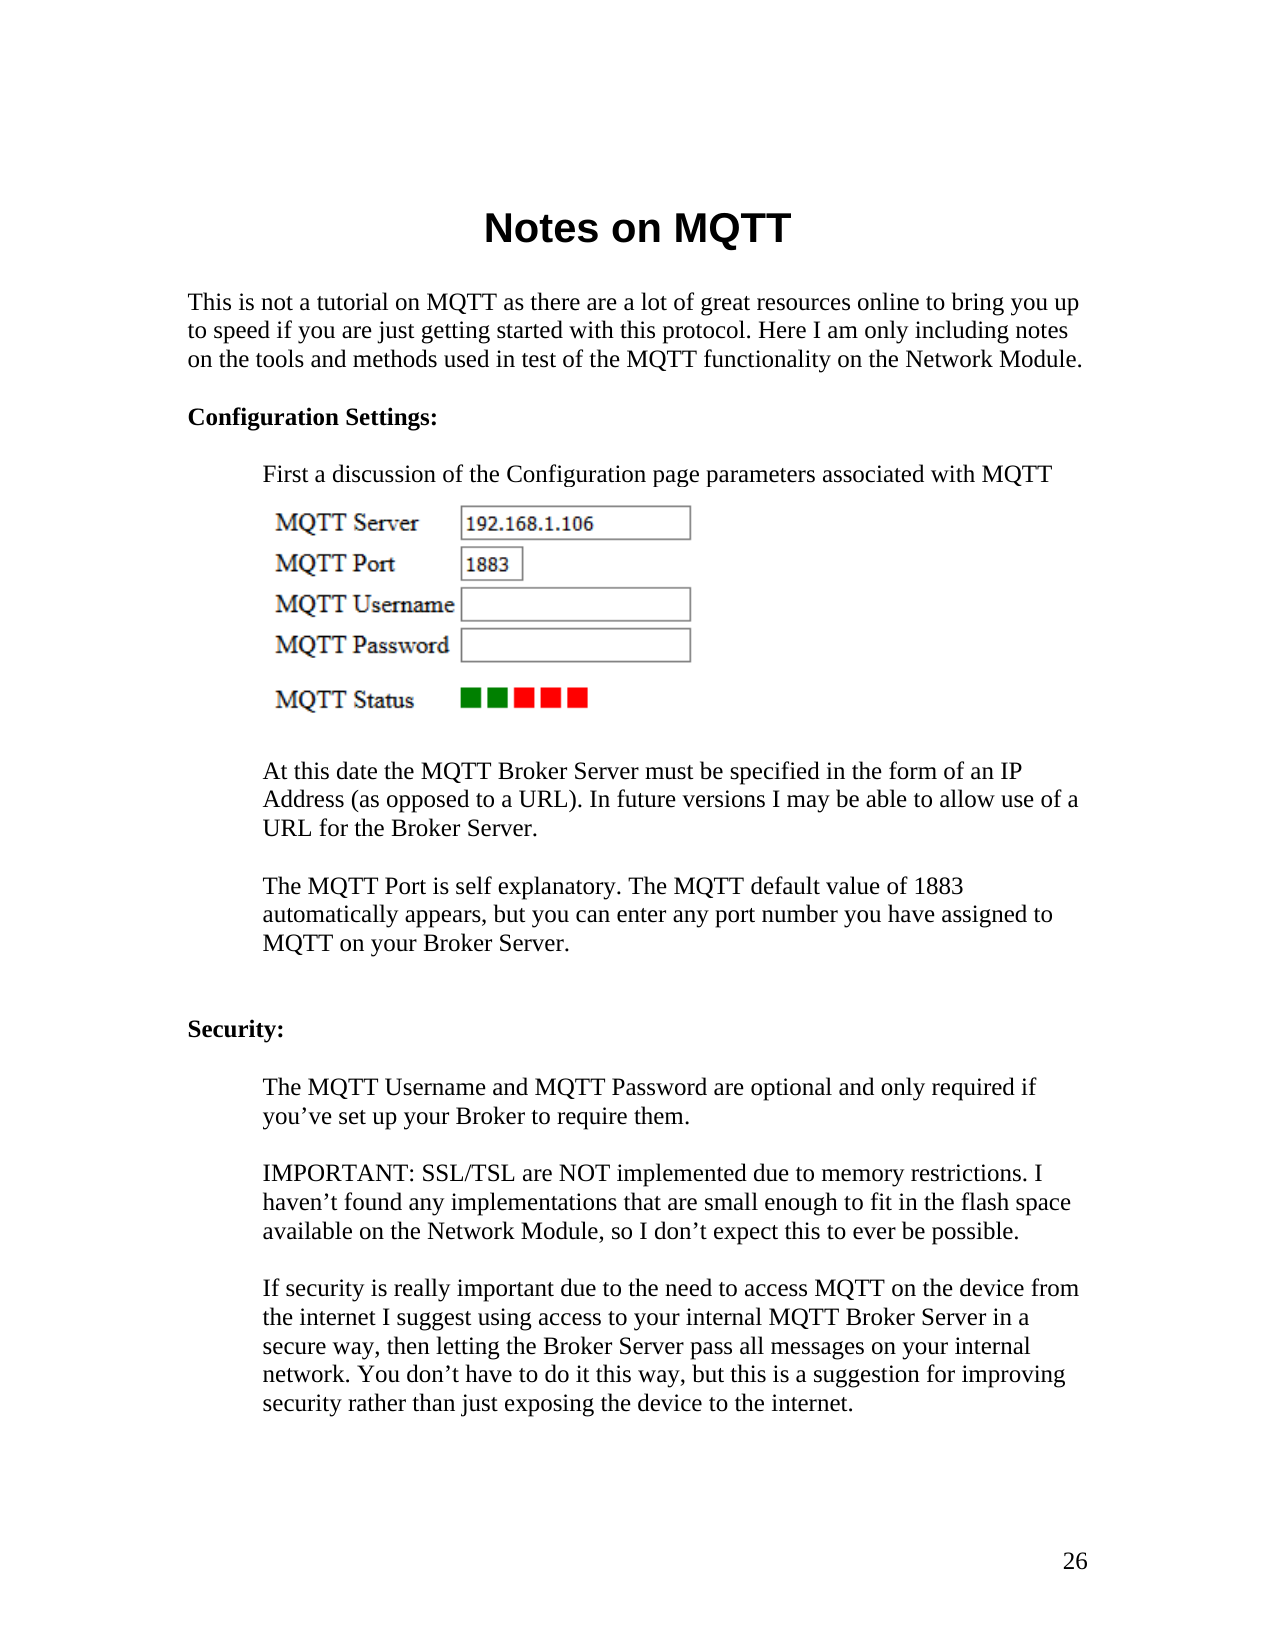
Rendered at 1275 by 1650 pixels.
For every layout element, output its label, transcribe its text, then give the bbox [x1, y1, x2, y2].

text First a discussion of the Configuration page parameters associated with MQTT [262, 459, 1087, 488]
text At this date the MQTT Broker Server must be specified in the form of an IP Address (as opposed to a URL). In future versions I may be able to allow use of a URL for the Broker Server. [262, 756, 1087, 842]
text The MQTT Port is self explanatory. The MQTT default value of 1883 automatically appears, but you can enter any port number you have assigned to MQTT on your Broker Server. [262, 871, 1087, 957]
text Security: [187, 1014, 1087, 1043]
text Configuration Settings: [187, 402, 1087, 430]
picture [262, 487, 718, 727]
subtitle Notes on MQTT [187, 204, 1087, 252]
text If security is really important due to the need to access MQTT on the device from the internet I suggest using access to your internal MQTT Broker Server in a secure way, then letting the Broker Server pass all messages on your internal network. You don’t have to do it this way, but this is a suggestion for improving security rather than just exposing the device to the internet. [262, 1273, 1087, 1417]
text IMPORTANT: SSL/TSL are NOT implemented due to memory restrictions. I haven’t found any implementations that are small enough to fit in the flash space available on the Network Module, so I don’t expect this to ever be possible. [262, 1158, 1087, 1244]
text This is not a tutorial on MQTT as there are a lot of great resources online to bring you up to speed if you are just getting started with this protocol. Here I am only including notes on the tools and methods used in test of the MQTT functionality on the Network Module. [187, 287, 1087, 373]
text The MQTT Username and MQTT Password are optional and only required if you’ve set up your Broker to require them. [262, 1072, 1087, 1129]
